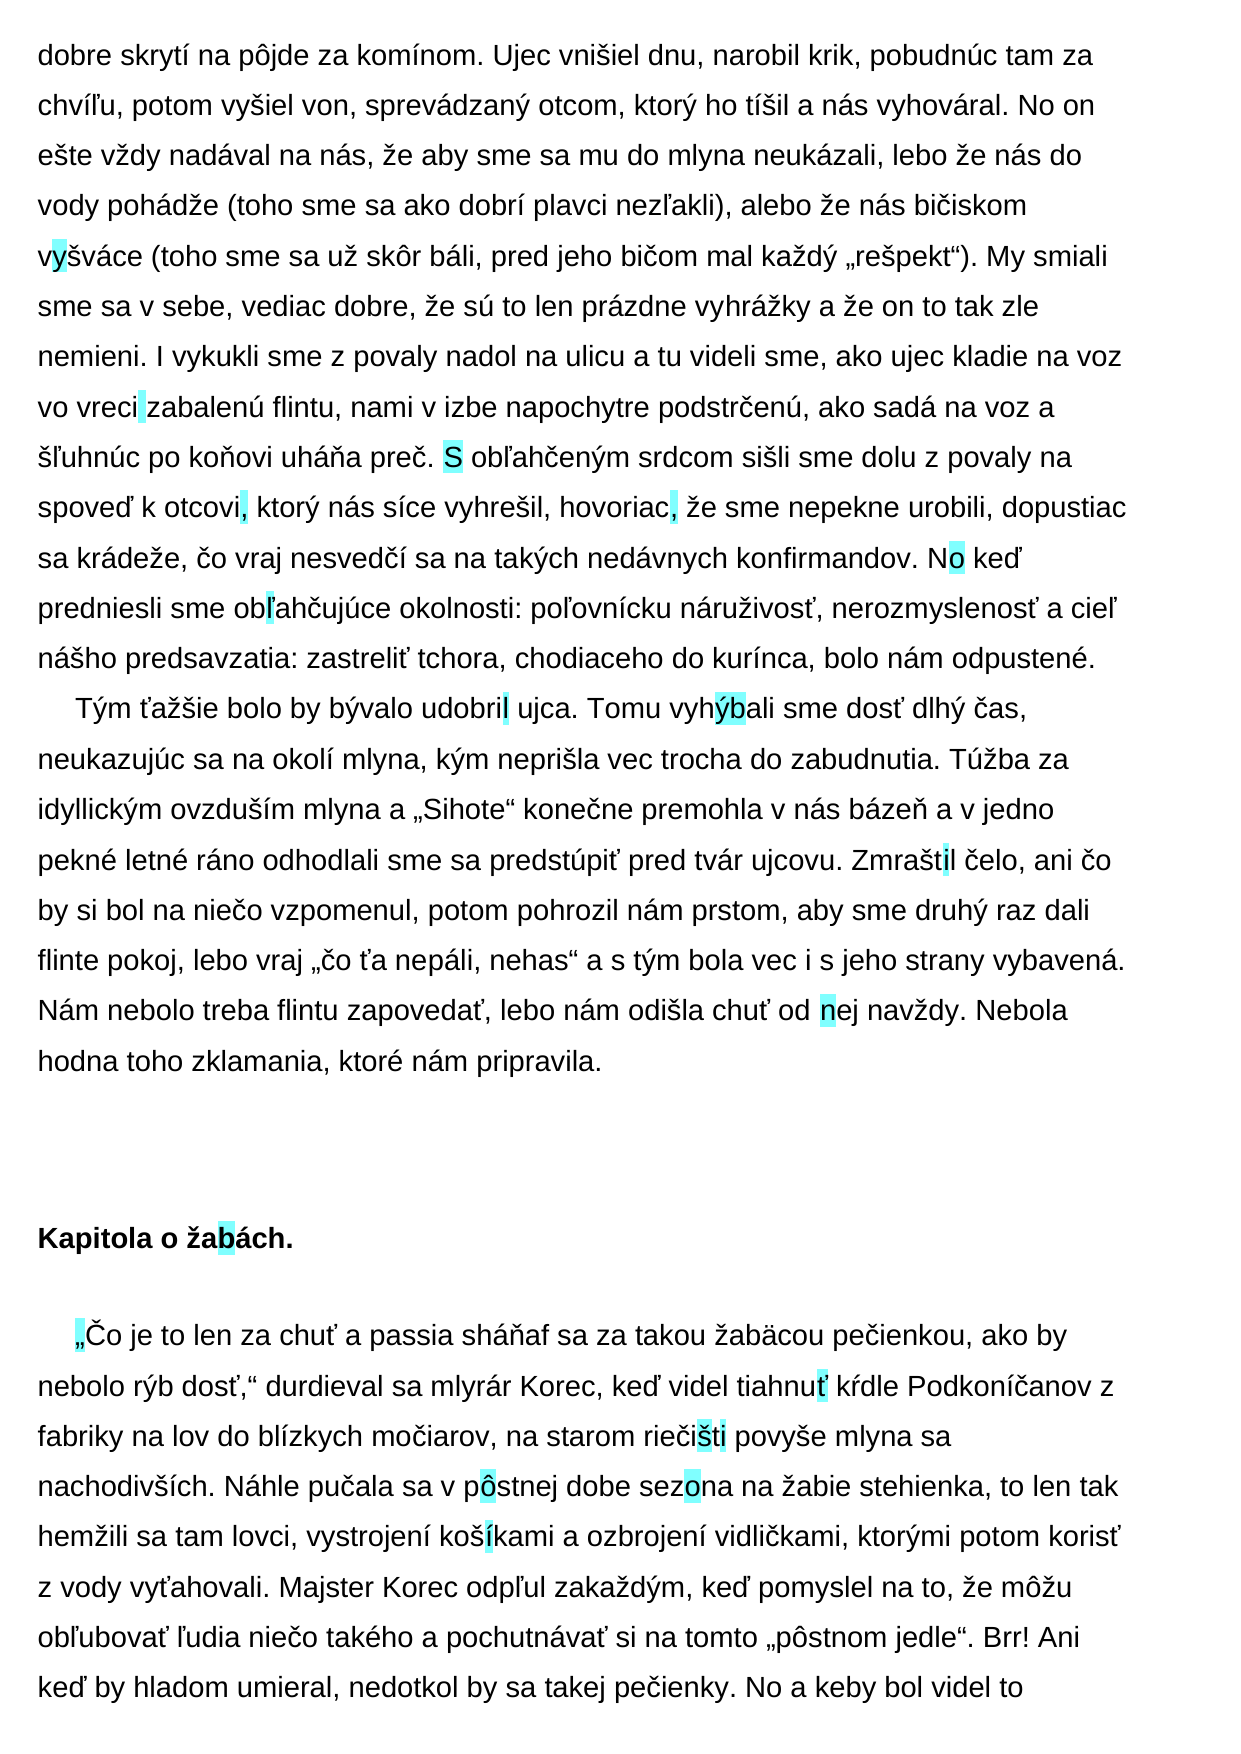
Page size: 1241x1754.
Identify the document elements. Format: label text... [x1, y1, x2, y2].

text dobre skrytí na pôjde za komínom. Ujec vnišiel dnu, narobil krik, pobudnúc tam za chvíľu, potom vyšiel von, sprevádzaný otcom, ktorý ho tíšil a nás vyhováral. No on ešte vždy nadával na nás, že aby sme sa mu do mlyna neukázali, lebo že nás do vody pohádže (toho sme sa ako dobrí plavci nezľakli), alebo že nás bičiskom vyšváce (toho sme sa už skôr báli, pred jeho bičom mal každý „rešpekt“). My smiali sme sa v sebe, vediac dobre, že sú to len prázdne vy­hrážky a že on to tak zle nemieni. I vykukli sme z povaly nadol na ulicu a tu videli sme, ako ujec kladie na voz vo vreci zabalenú flintu, nami v izbe napochytre podstrčenú, ako sadá na voz a šľuhnúc po koňovi uháňa preč. S obľahčeným srdcom sišli sme dolu z povaly na spoveď k otcovi, ktorý nás síce vyhrešil, hovoriac, že sme nepekne urobili, dopustiac sa krádeže, čo vraj nesvedčí sa na ta­kých nedávnych konfirmandov. No keď predniesli sme obľahčujúce okolnosti: poľovnícku náruživosť, nerozmyslenosť a cieľ nášho predsavzatia: zastreliť tchora, chodiaceho do kurínca, bolo nám odpustené. [37, 37, 1130, 675]
text Tým ťažšie bolo by bývalo udobril ujca. Tomu vyhýbali sme dosť dlhý čas, neukazujúc sa na okolí mlyna, kým neprišla vec trocha do zabudnutia. Túžba za idyllickým ovzduším mlyna a „Sihote“ konečne premohla v nás bázeň a v jedno pekné letné ráno odhodlali sme sa predstúpiť pred tvár ujcovu. Zmraštil čelo, ani čo by si bol na niečo vzpomenul, potom pohrozil nám prstom, aby sme druhý raz dali flinte pokoj, lebo vraj „čo ťa ne­páli, nehas“ a s tým bola vec i s jeho strany vybavená. Nám nebolo treba flintu zapovedať, lebo nám odišla chuť od nej navždy. Nebola hodna toho zklamania, ktoré nám pripravila. [37, 692, 1130, 1077]
text „Čo je to len za chuť a passia sháňaf sa za takou žabäcou pečienkou, ako by nebolo rýb dosť,“ durdieval sa mlyrár Korec, keď videl tiahnuť kŕdle Podkoníčanov z fabriky na lov do blízkych mo­čiarov, na starom riečišti povyše mlyna sa nachodivších. Náhle pučala sa v pôstnej dobe sezona na žabie stehienka, to len tak hemžili sa tam lovci, vystrojení košíkami a ozbrojení vidličkami, ktorými potom korisť z vody vyťahovali. Majster Korec odpľul zakaždým, keď pomyslel na to, že môžu obľubovať ľudia niečo takého a pochutnávať si na tomto „pôstnom jedle“. Brr! Ani keď by hladom umieral, nedotkol by sa takej pečienky. No a keby bol videl to [37, 1318, 1130, 1704]
subtitle Kapitola o žabách. [37, 1221, 1130, 1255]
